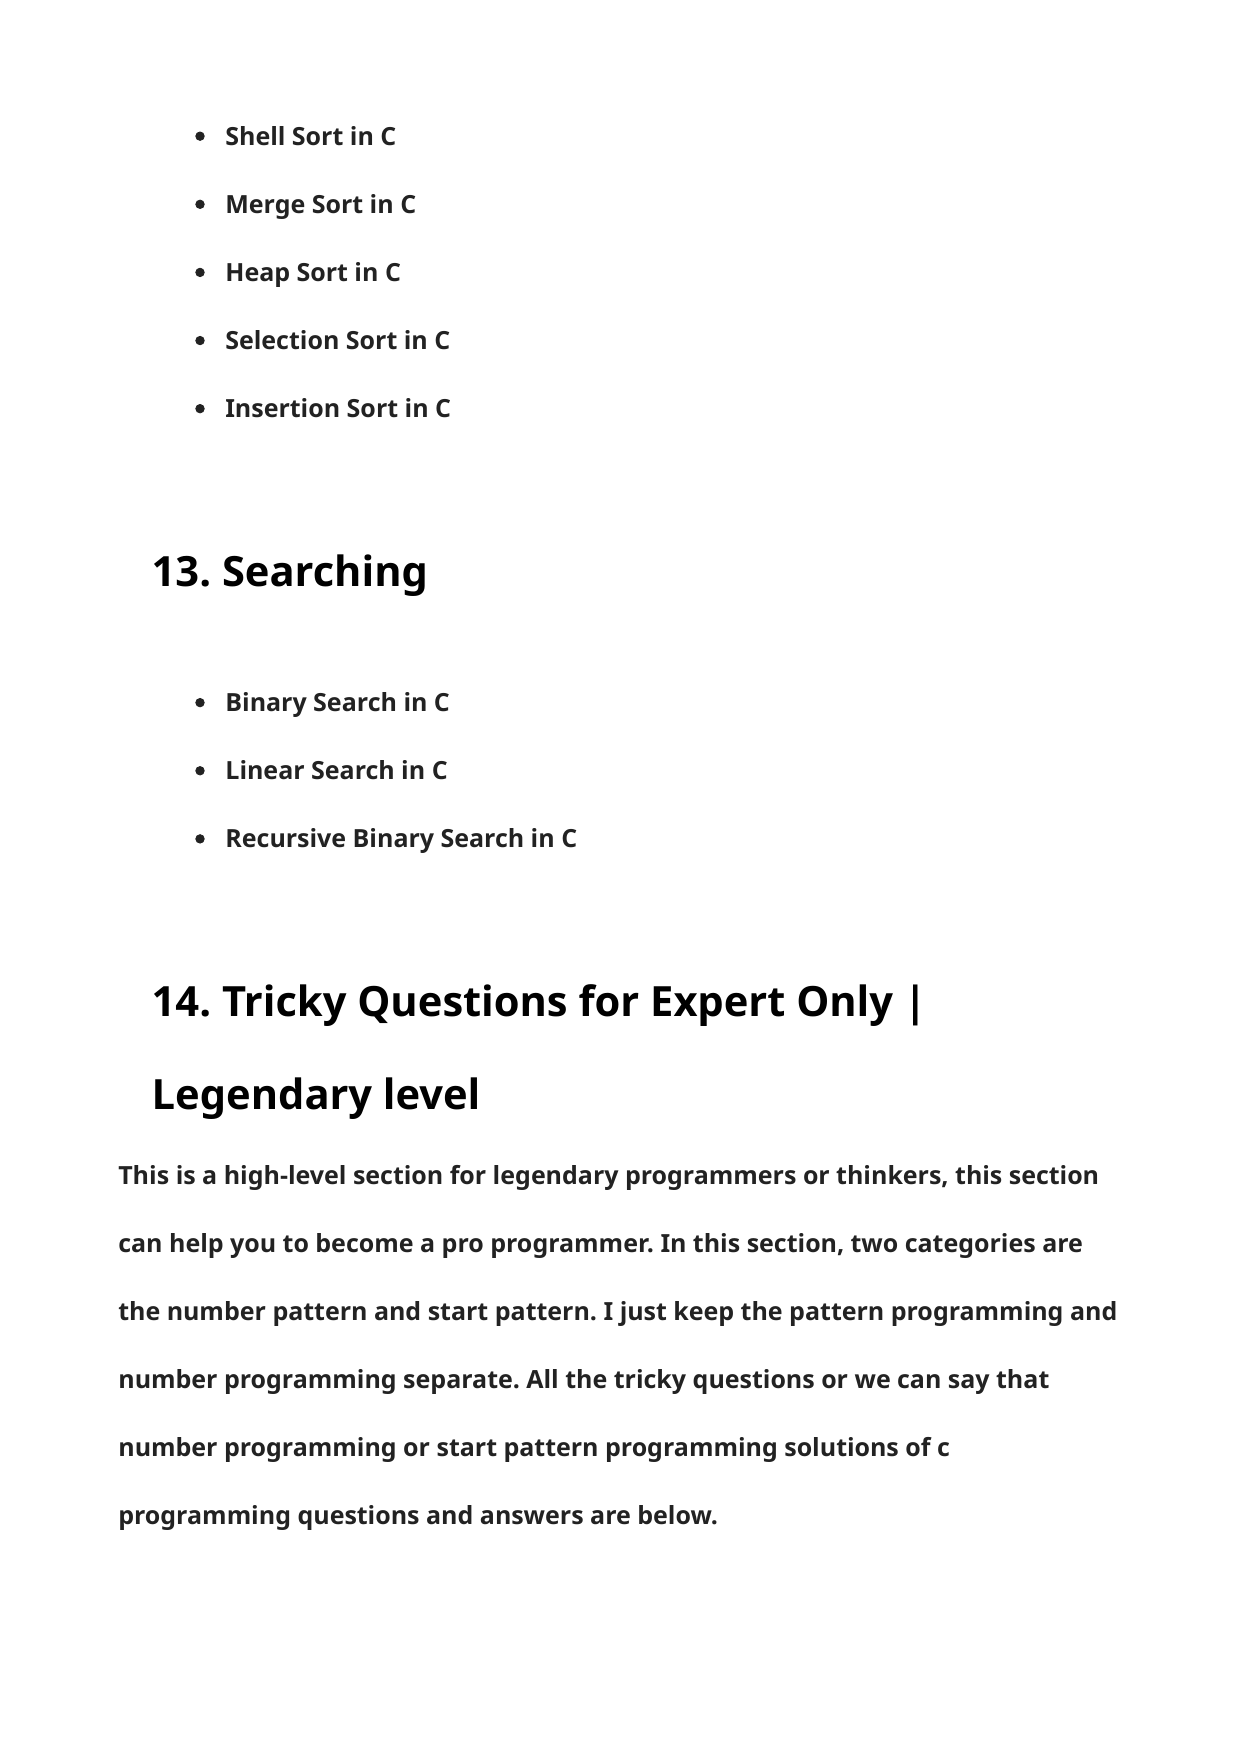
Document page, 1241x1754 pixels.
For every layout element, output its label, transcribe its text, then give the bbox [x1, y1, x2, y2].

list Binary Search in C [196, 684, 1122, 719]
list Selection Sort in C [196, 322, 1122, 357]
list Heap Sort in C [196, 254, 1122, 288]
subtitle 13. Searching [151, 542, 1122, 599]
text This is a high-level section for legendary programmers or thinkers, this section can help you to become a pro programmer. In this section, two categories are the number pattern and start pattern. I just keep the pattern programming and number programming separate. All the tricky questions or we can say that number programming or start pattern programming solutions of c programming questions and answers are below. [118, 1157, 1122, 1532]
subtitle 14. Tricky Questions for Expert Only | Legendary level [151, 972, 1122, 1122]
list Merge Sort in C [196, 186, 1122, 220]
list Linear Search in C [196, 753, 1122, 787]
list Recursive Binary Search in C [196, 821, 1122, 855]
list Insertion Sort in C [196, 391, 1122, 425]
list Shell Sort in C [196, 118, 1122, 152]
